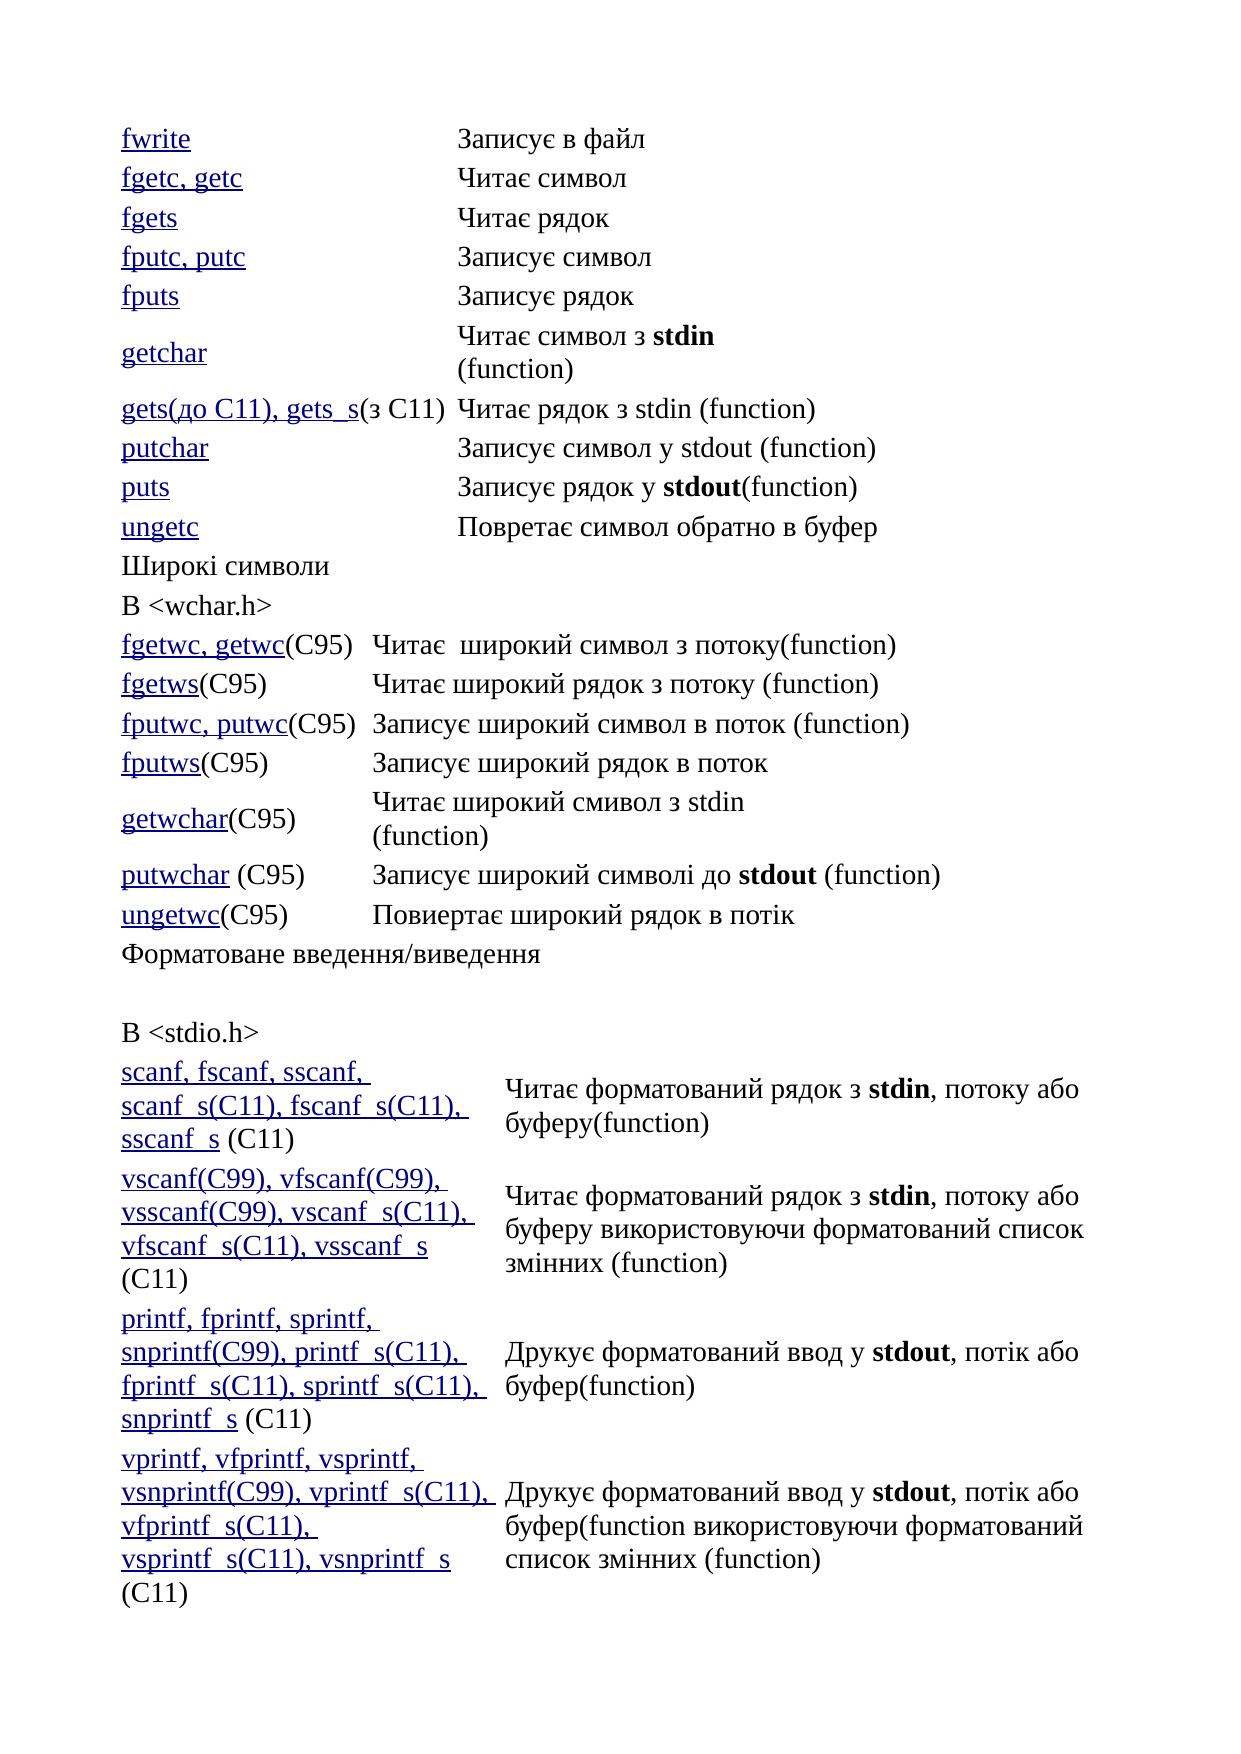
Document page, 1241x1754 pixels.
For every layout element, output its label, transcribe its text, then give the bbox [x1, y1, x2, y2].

table_cell Записує широкий символ в поток (function) [369, 703, 1125, 742]
table_cell Читає символ з stdin (function) [454, 315, 1125, 388]
table_cell В <wchar.h> [118, 585, 1125, 624]
table_cell Друкує форматований ввод у stdout, потік або буфер(function використовуючи форматований список змінних (function) [502, 1438, 1125, 1611]
table_cell Записує широкий рядок в поток [369, 742, 1125, 782]
table_cell Читає рядок [454, 197, 1125, 236]
table_cell Друкує форматований ввод у stdout, потік або буфер(function) [502, 1298, 1125, 1438]
table_cell Читає символ [454, 158, 1125, 197]
table_cell getwchar(C95) [118, 782, 369, 854]
table_cell printf, fprintf, sprintf, snprintf(C99), printf_s(C11), fprintf_s(C11), sprintf_s(C11), snprintf_s (C11) [118, 1298, 502, 1438]
table_cell fputc, putc [118, 236, 454, 276]
table_cell fgetws(C95) [118, 664, 369, 703]
table_cell putchar [118, 427, 454, 467]
table_cell fputwc, putwc(C95) [118, 703, 369, 742]
table_cell fputs [118, 276, 454, 315]
table_cell Повиертає широкий рядок в потік [369, 894, 1125, 933]
table_cell В <stdio.h> [118, 1012, 1125, 1051]
table_cell gets(до C11), gets_s(з C11) [118, 388, 454, 427]
table_cell fgets [118, 197, 454, 236]
table_cell Записує символ [454, 236, 1125, 276]
table_cell fputws(C95) [118, 742, 369, 782]
table_cell Записує рядок у stdout(function) [454, 467, 1125, 506]
table_cell Записує символ у stdout (function) [454, 427, 1125, 467]
table_cell Записує рядок [454, 276, 1125, 315]
table_cell Повретає символ обратно в буфер [454, 506, 1125, 545]
table_cell putwchar (C95) [118, 855, 369, 894]
table_cell Записує широкий символі до stdout (function) [369, 855, 1125, 894]
table_cell Читає форматований рядок з stdin, потоку або буферу(function) [502, 1051, 1125, 1158]
table_cell scanf, fscanf, sscanf, scanf_s(C11), fscanf_s(C11), sscanf_s (C11) [118, 1051, 502, 1158]
table_cell Читає широкий рядок з потоку (function) [369, 664, 1125, 703]
table_cell fgetwc, getwc(C95) [118, 624, 369, 663]
table_cell Читає форматований рядок з stdin, потоку або буферу використовуючи форматований список змінних (function) [502, 1158, 1125, 1298]
table_cell ungetwc(C95) [118, 894, 369, 933]
table_cell Форматоване введення/виведення [118, 933, 1125, 973]
table_cell Читає широкий смивол з stdin (function) [369, 782, 1125, 854]
table_cell Широкі символи [118, 545, 1125, 585]
table_cell ungetc [118, 506, 454, 545]
table_cell [118, 973, 1125, 1012]
table_cell fgetc, getc [118, 158, 454, 197]
table_cell fwrite [118, 118, 454, 157]
table_cell getchar [118, 315, 454, 388]
table_cell Читає рядок з stdin (function) [454, 388, 1125, 427]
table_cell vscanf(C99), vfscanf(C99), vsscanf(C99), vscanf_s(C11), vfscanf_s(C11), vsscanf_s (C11) [118, 1158, 502, 1298]
table_cell Записує в файл [454, 118, 1125, 157]
table_cell vprintf, vfprintf, vsprintf, vsnprintf(C99), vprintf_s(C11), vfprintf_s(C11), vsprintf_s(C11), vsnprintf_s (C11) [118, 1438, 502, 1611]
table_cell puts [118, 467, 454, 506]
table_cell Читає широкий символ з потоку(function) [369, 624, 1125, 663]
